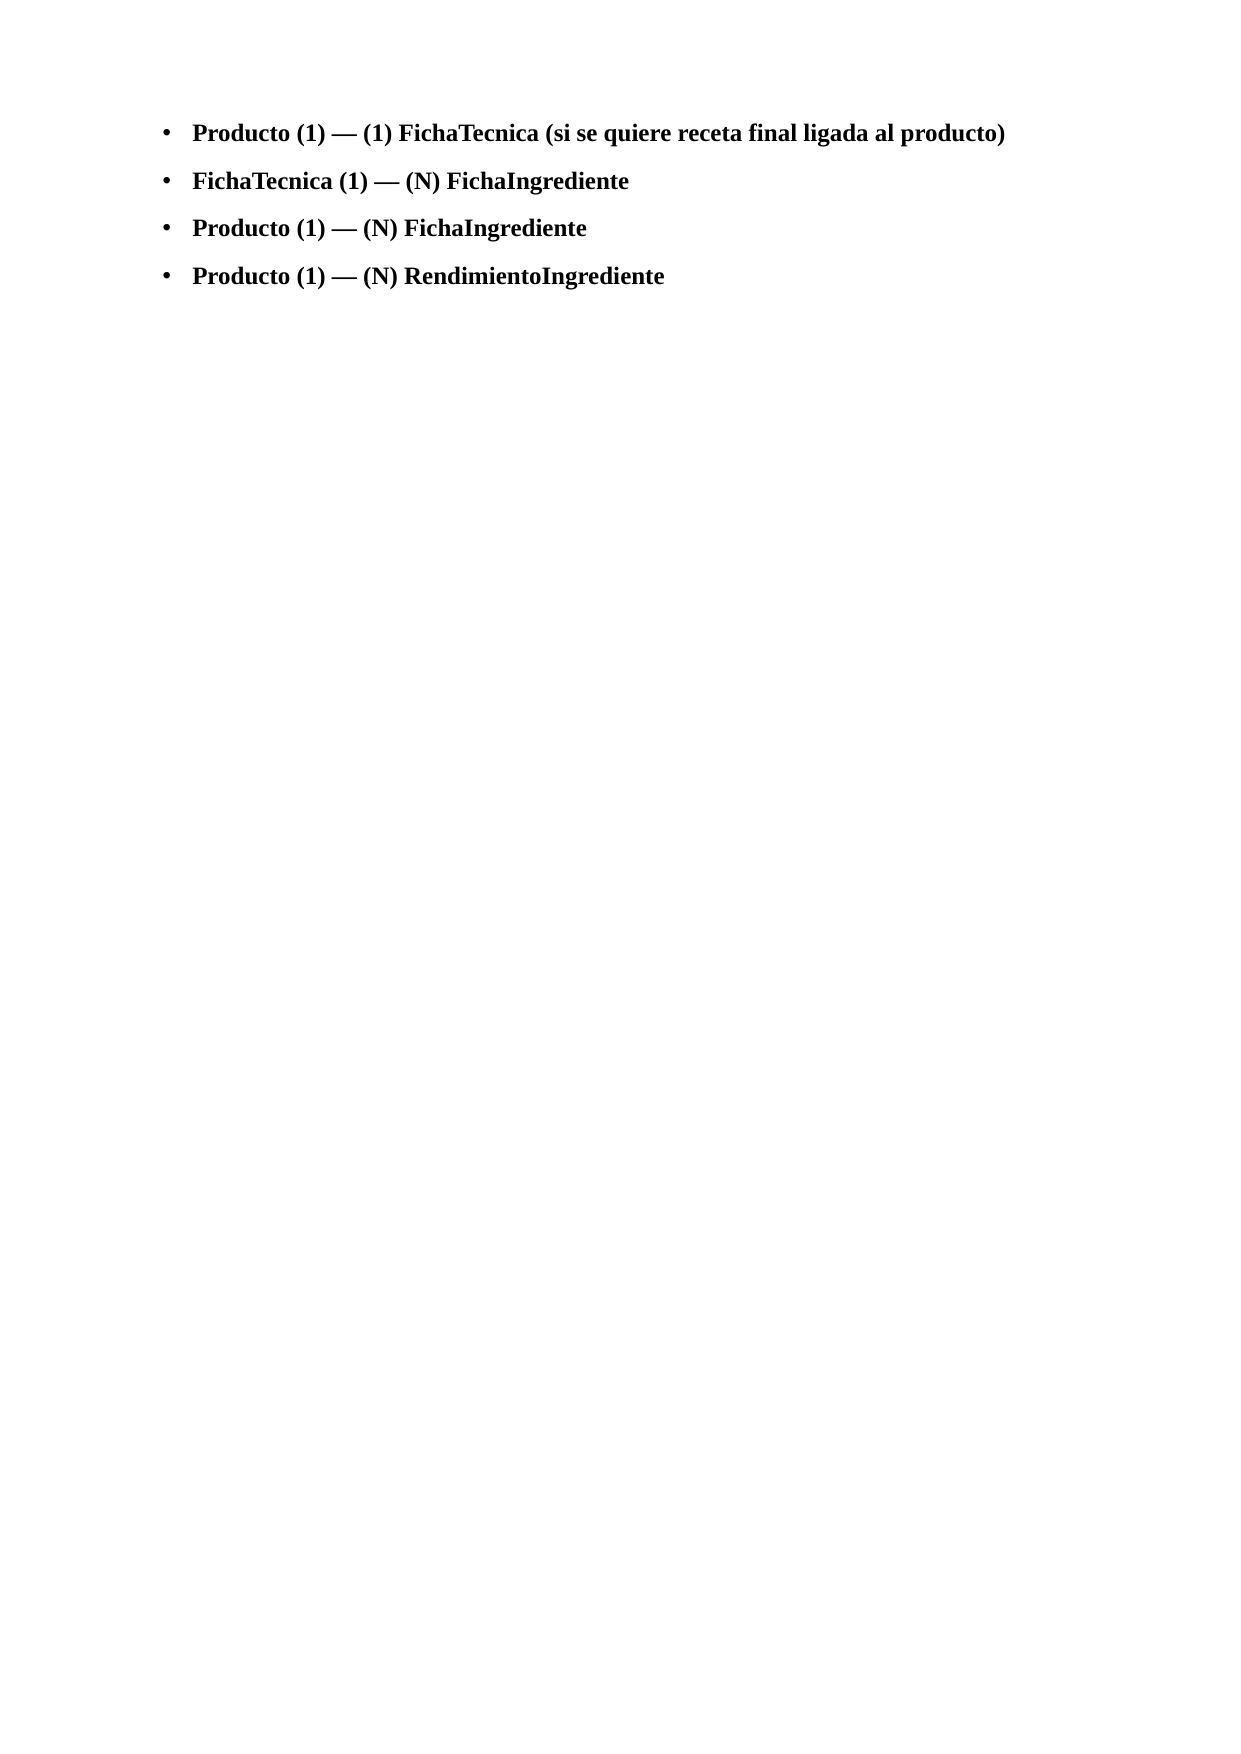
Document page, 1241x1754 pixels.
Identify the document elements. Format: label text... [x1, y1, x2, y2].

list Producto (1) — (N) RendimientoIngrediente [162, 261, 1122, 290]
list Producto (1) — (N) FichaIngrediente [162, 213, 1122, 242]
list Producto (1) — (1) FichaTecnica (si se quiere receta final ligada al producto) [162, 118, 1122, 147]
list FichaTecnica (1) — (N) FichaIngrediente [162, 166, 1122, 194]
